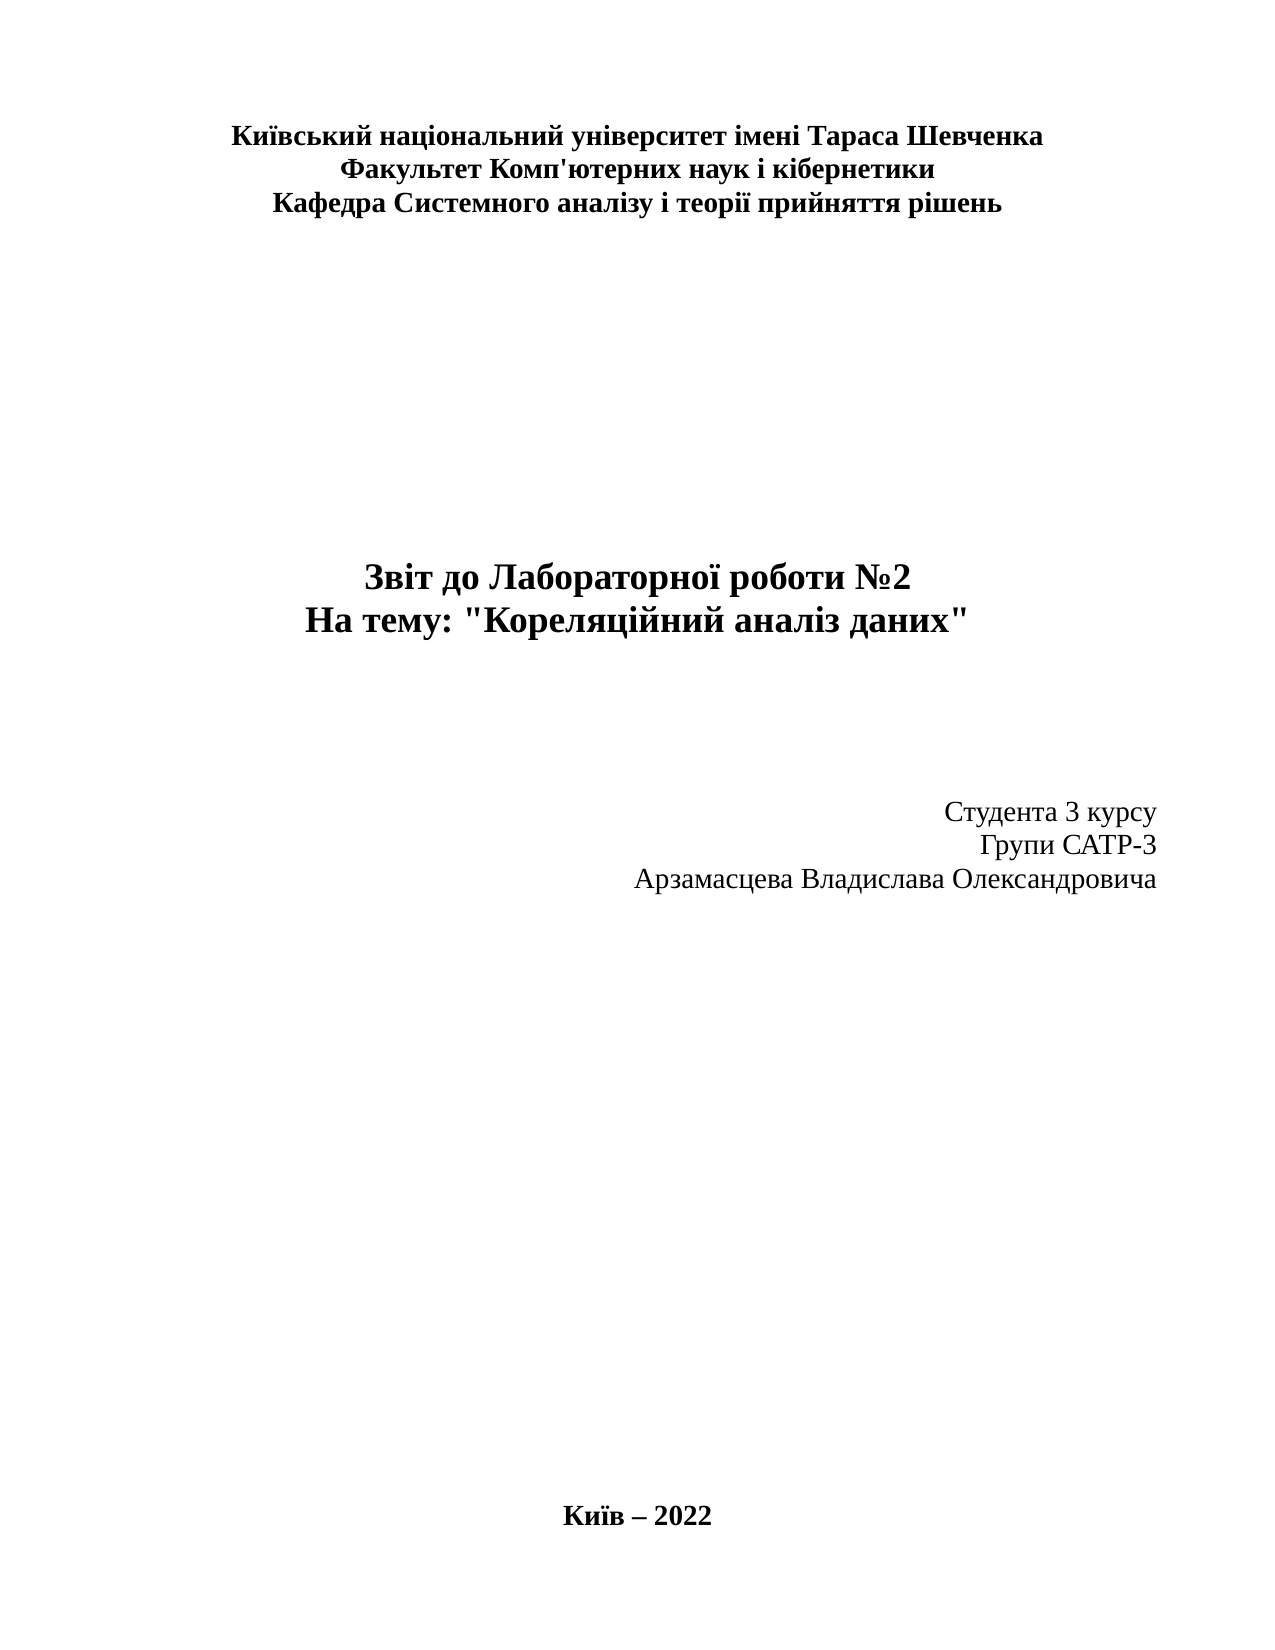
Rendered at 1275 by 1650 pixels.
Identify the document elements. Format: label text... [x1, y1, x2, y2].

text Групи САТР-3 [118, 827, 1157, 861]
text Звіт до Лабораторної роботи №2 [118, 554, 1157, 597]
text Кафедра Системного аналізу і теорії прийняття рішень [118, 185, 1157, 219]
text На тему: "Кореляційний аналіз даних" [118, 597, 1157, 640]
text Київський національний університет імені Тараса Шевченка [118, 118, 1157, 152]
text Факультет Комп'ютерних наук і кібернетики [118, 152, 1157, 185]
text Київ – 2022 [118, 1498, 1157, 1532]
text Арзамасцева Владислава Олександровича [118, 861, 1157, 894]
text Студента 3 курсу [118, 794, 1157, 827]
